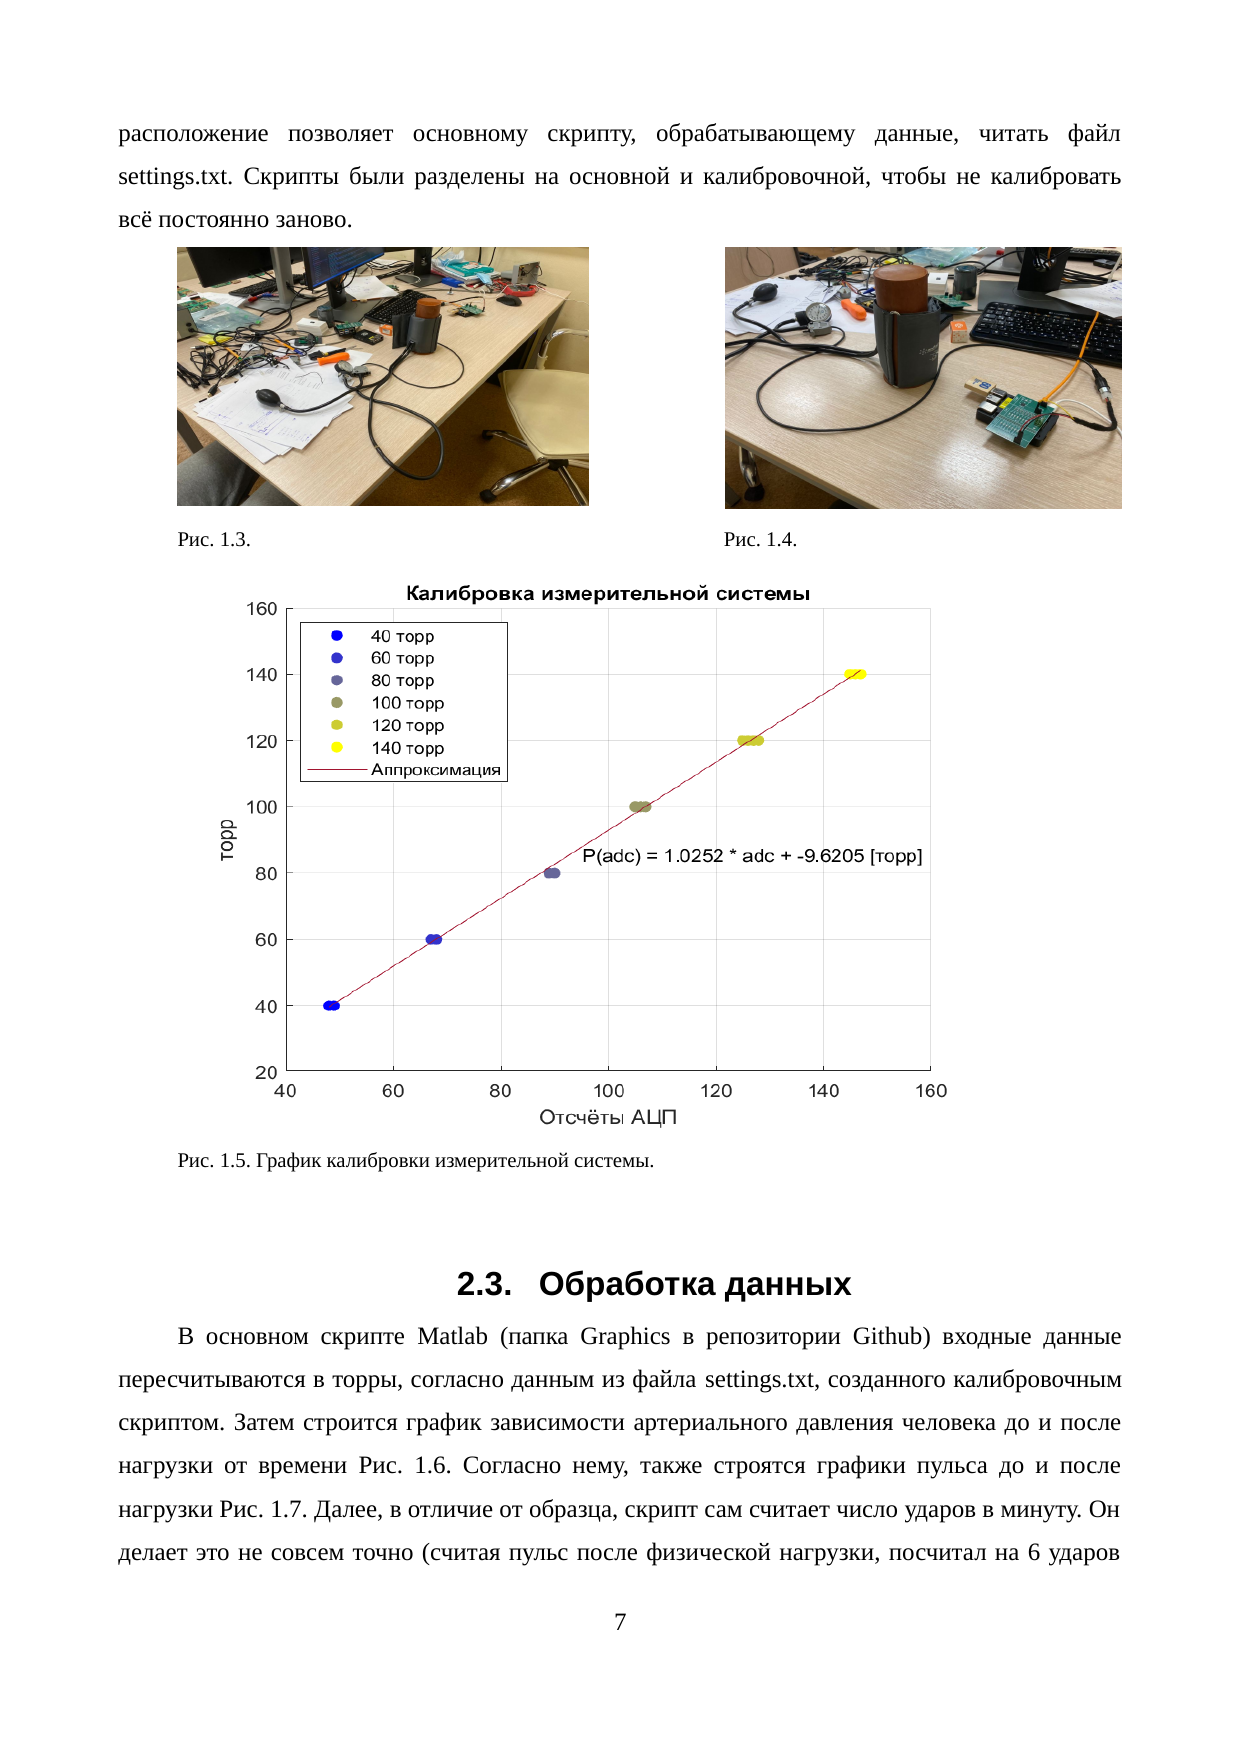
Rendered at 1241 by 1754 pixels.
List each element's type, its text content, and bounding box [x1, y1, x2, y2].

text Рис. 1.3. Рис. 1.4. [118, 523, 1122, 551]
text Рис. 1.5. График калибровки измерительной системы. [118, 1148, 1122, 1172]
picture [177, 565, 1009, 1134]
picture [725, 247, 1122, 509]
text расположение позволяет основному скрипту, обрабатывающему данные, читать файл settings.txt. Скрипты были разделены на основной и калибровочной, чтобы не калибровать всё постоянно заново. [118, 118, 1122, 233]
subtitle Обработка данных [118, 1264, 1122, 1302]
picture [177, 247, 589, 506]
text В основном скрипте Matlab (папка Graphics в репозитории Github) входные данные пересчитываются в торры, согласно данным из файла settings.txt, созданного калибровочным скриптом. Затем строится график зависимости артериального давления человека до и после нагрузки от времени Рис. 1.6. Согласно нему, также строятся графики пульса до и после нагрузки Рис. 1.7. Далее, в отличие от образца, скрипт сам считает число ударов в минуту. Он делает это не совсем точно (считая пульс после физической нагрузки, посчитал на 6 ударов [118, 1321, 1122, 1566]
